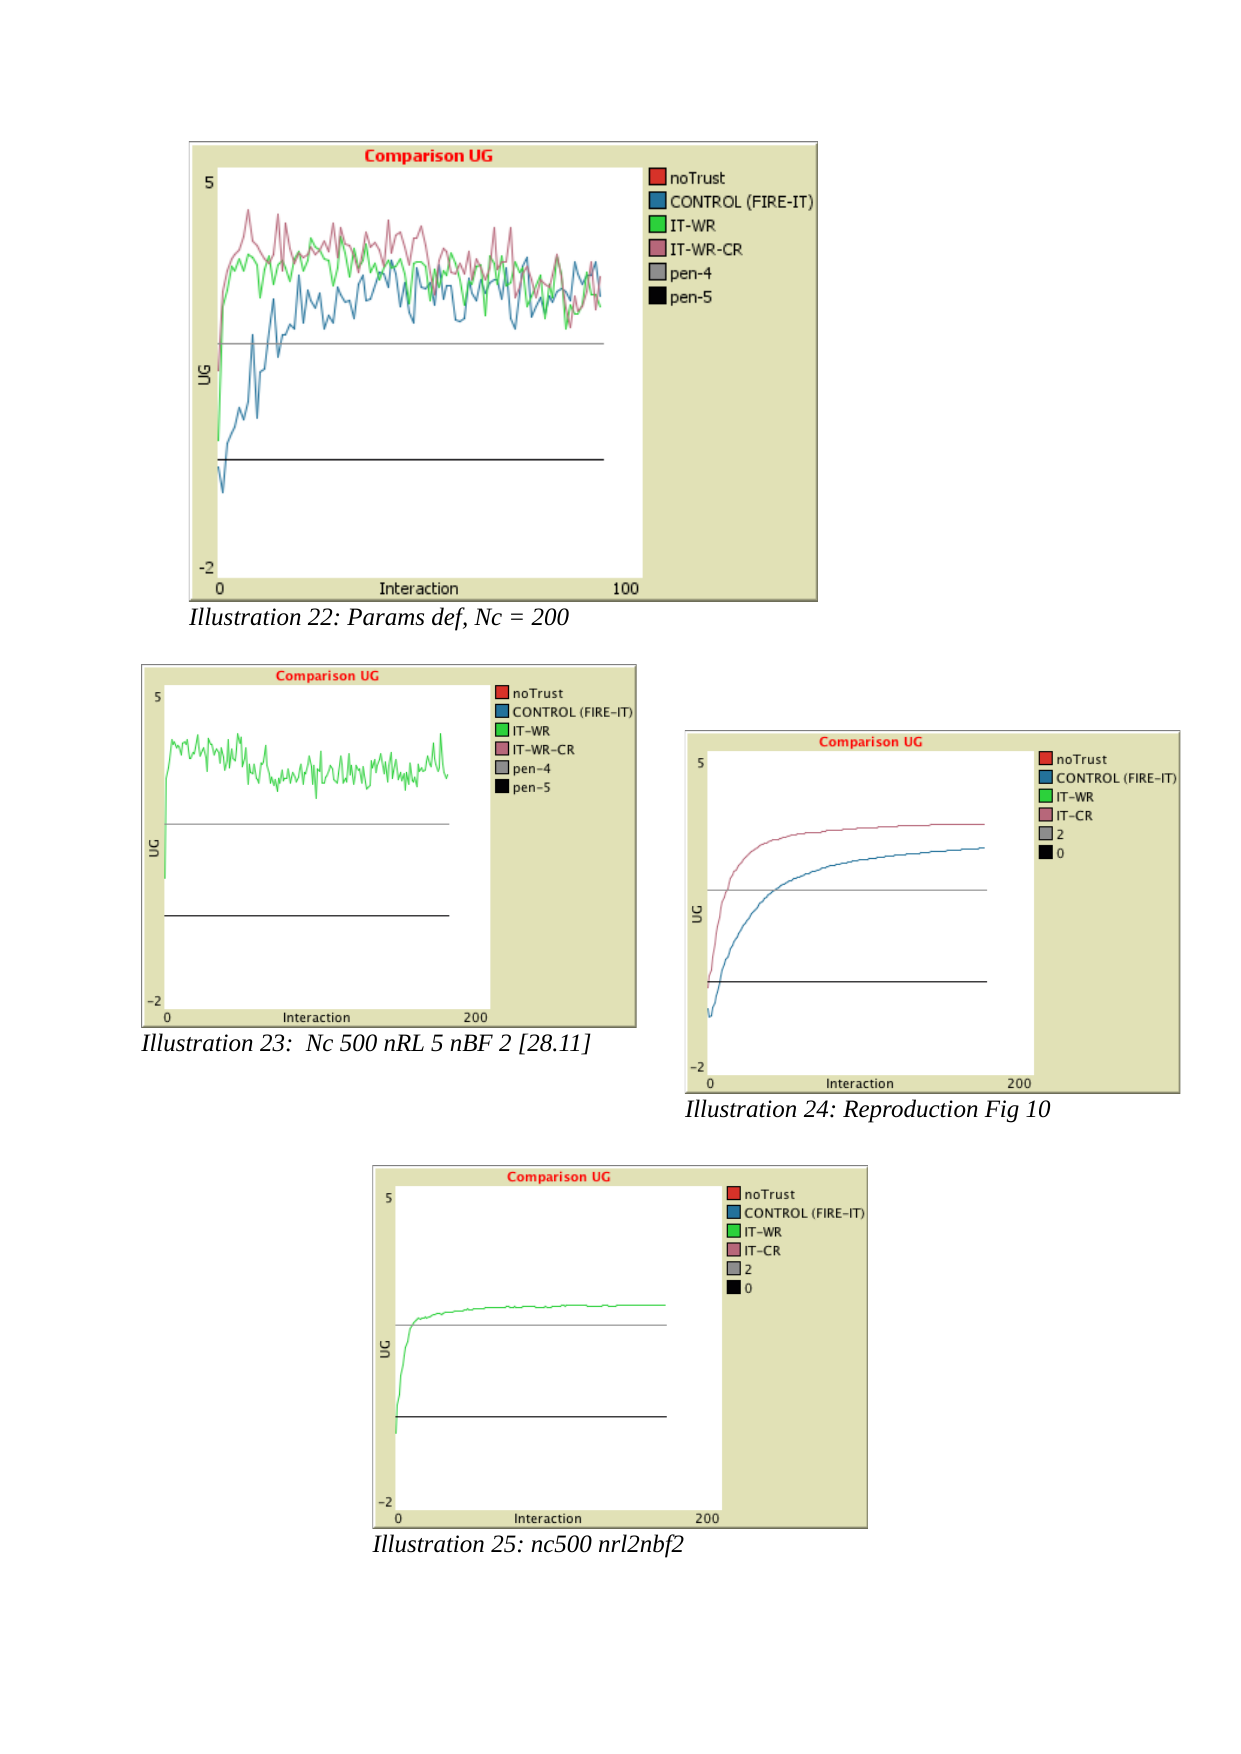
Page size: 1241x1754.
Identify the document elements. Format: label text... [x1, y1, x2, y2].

text Illustration 25: nc500 nrl2nbf2 [372, 1529, 868, 1558]
text Illustration 22: Params def, Nc = 200 [189, 602, 818, 630]
text Illustration 24: Reproduction Fig 10 [685, 1094, 1181, 1122]
picture [141, 664, 637, 1028]
picture [684, 730, 1181, 1094]
picture [372, 1165, 868, 1529]
text Illustration 23: Nc 500 nRL 5 nBF 2 [28.11] [141, 1028, 637, 1057]
